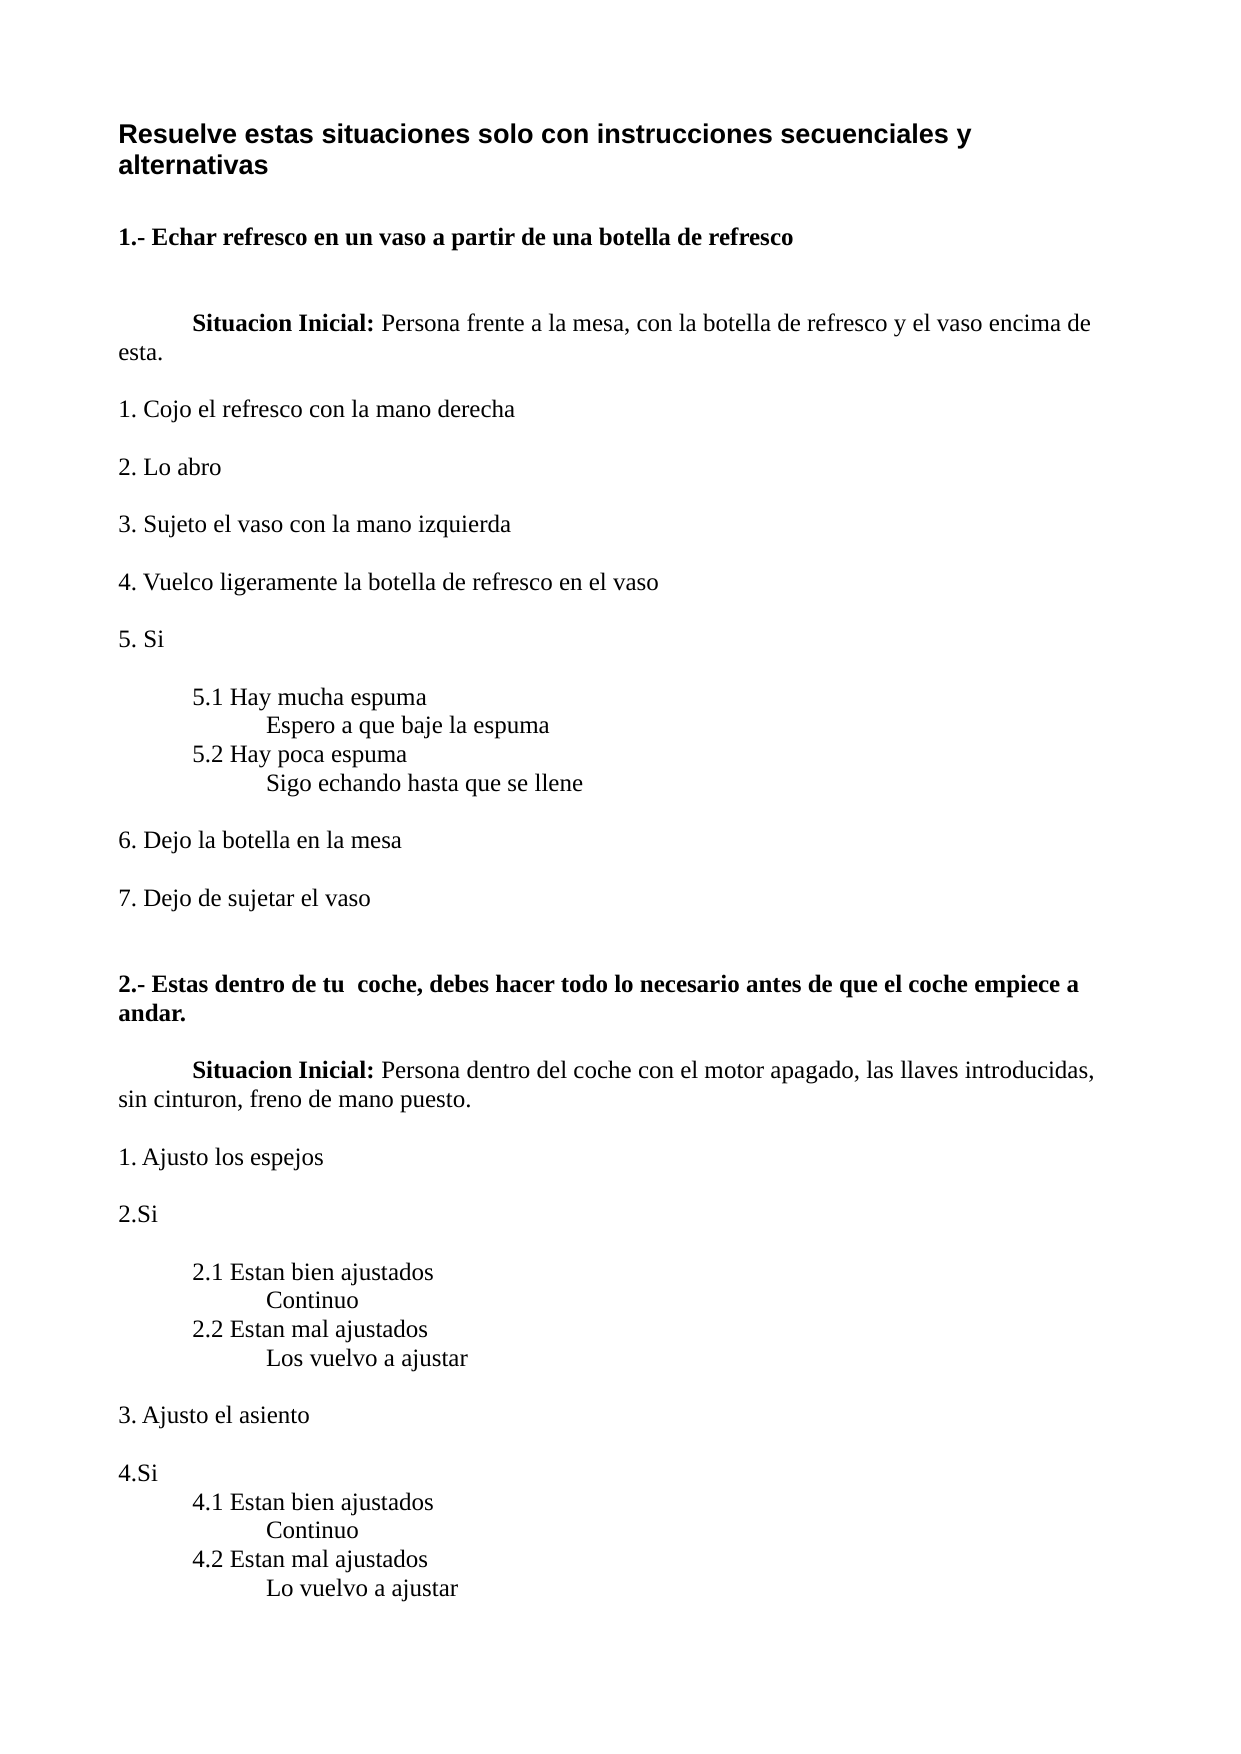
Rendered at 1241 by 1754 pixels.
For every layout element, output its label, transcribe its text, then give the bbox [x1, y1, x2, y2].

text 2.2 Estan mal ajustados [118, 1314, 1122, 1343]
text 2.1 Estan bien ajustados [118, 1257, 1122, 1286]
text 2.- Estas dentro de tu coche, debes hacer todo lo necesario antes de que el coche empiece a andar. [118, 969, 1122, 1027]
text 1. Cojo el refresco con la mano derecha [118, 394, 1122, 423]
text 2. Lo abro [118, 452, 1122, 481]
text 4.Si [118, 1458, 1122, 1487]
text 7. Dejo de sujetar el vaso [118, 883, 1122, 912]
text 4. Vuelco ligeramente la botella de refresco en el vaso [118, 567, 1122, 596]
text 2.Si [118, 1199, 1122, 1228]
text 1.- Echar refresco en un vaso a partir de una botella de refresco [118, 222, 1122, 251]
text 6. Dejo la botella en la mesa [118, 826, 1122, 854]
text 5.1 Hay mucha espuma [118, 682, 1122, 711]
text Continuo [118, 1286, 1122, 1314]
text Sigo echando hasta que se llene [118, 768, 1122, 797]
text 4.1 Estan bien ajustados [118, 1487, 1122, 1516]
text Situacion Inicial: Persona dentro del coche con el motor apagado, las llaves introducidas, sin cinturon, freno de mano puesto. [118, 1056, 1122, 1113]
subtitle Resuelve estas situaciones solo con instrucciones secuenciales y alternativas [118, 118, 1122, 181]
text Lo vuelvo a ajustar [118, 1573, 1122, 1602]
text 5.2 Hay poca espuma [118, 739, 1122, 768]
text 5. Si [118, 624, 1122, 653]
text 3. Ajusto el asiento [118, 1401, 1122, 1429]
text Continuo [118, 1516, 1122, 1544]
text 3. Sujeto el vaso con la mano izquierda [118, 509, 1122, 538]
text Espero a que baje la espuma [118, 711, 1122, 739]
text 1. Ajusto los espejos [118, 1142, 1122, 1171]
text 4.2 Estan mal ajustados [118, 1544, 1122, 1573]
text Los vuelvo a ajustar [118, 1343, 1122, 1372]
text Situacion Inicial: Persona frente a la mesa, con la botella de refresco y el vaso encima de esta. [118, 308, 1122, 366]
